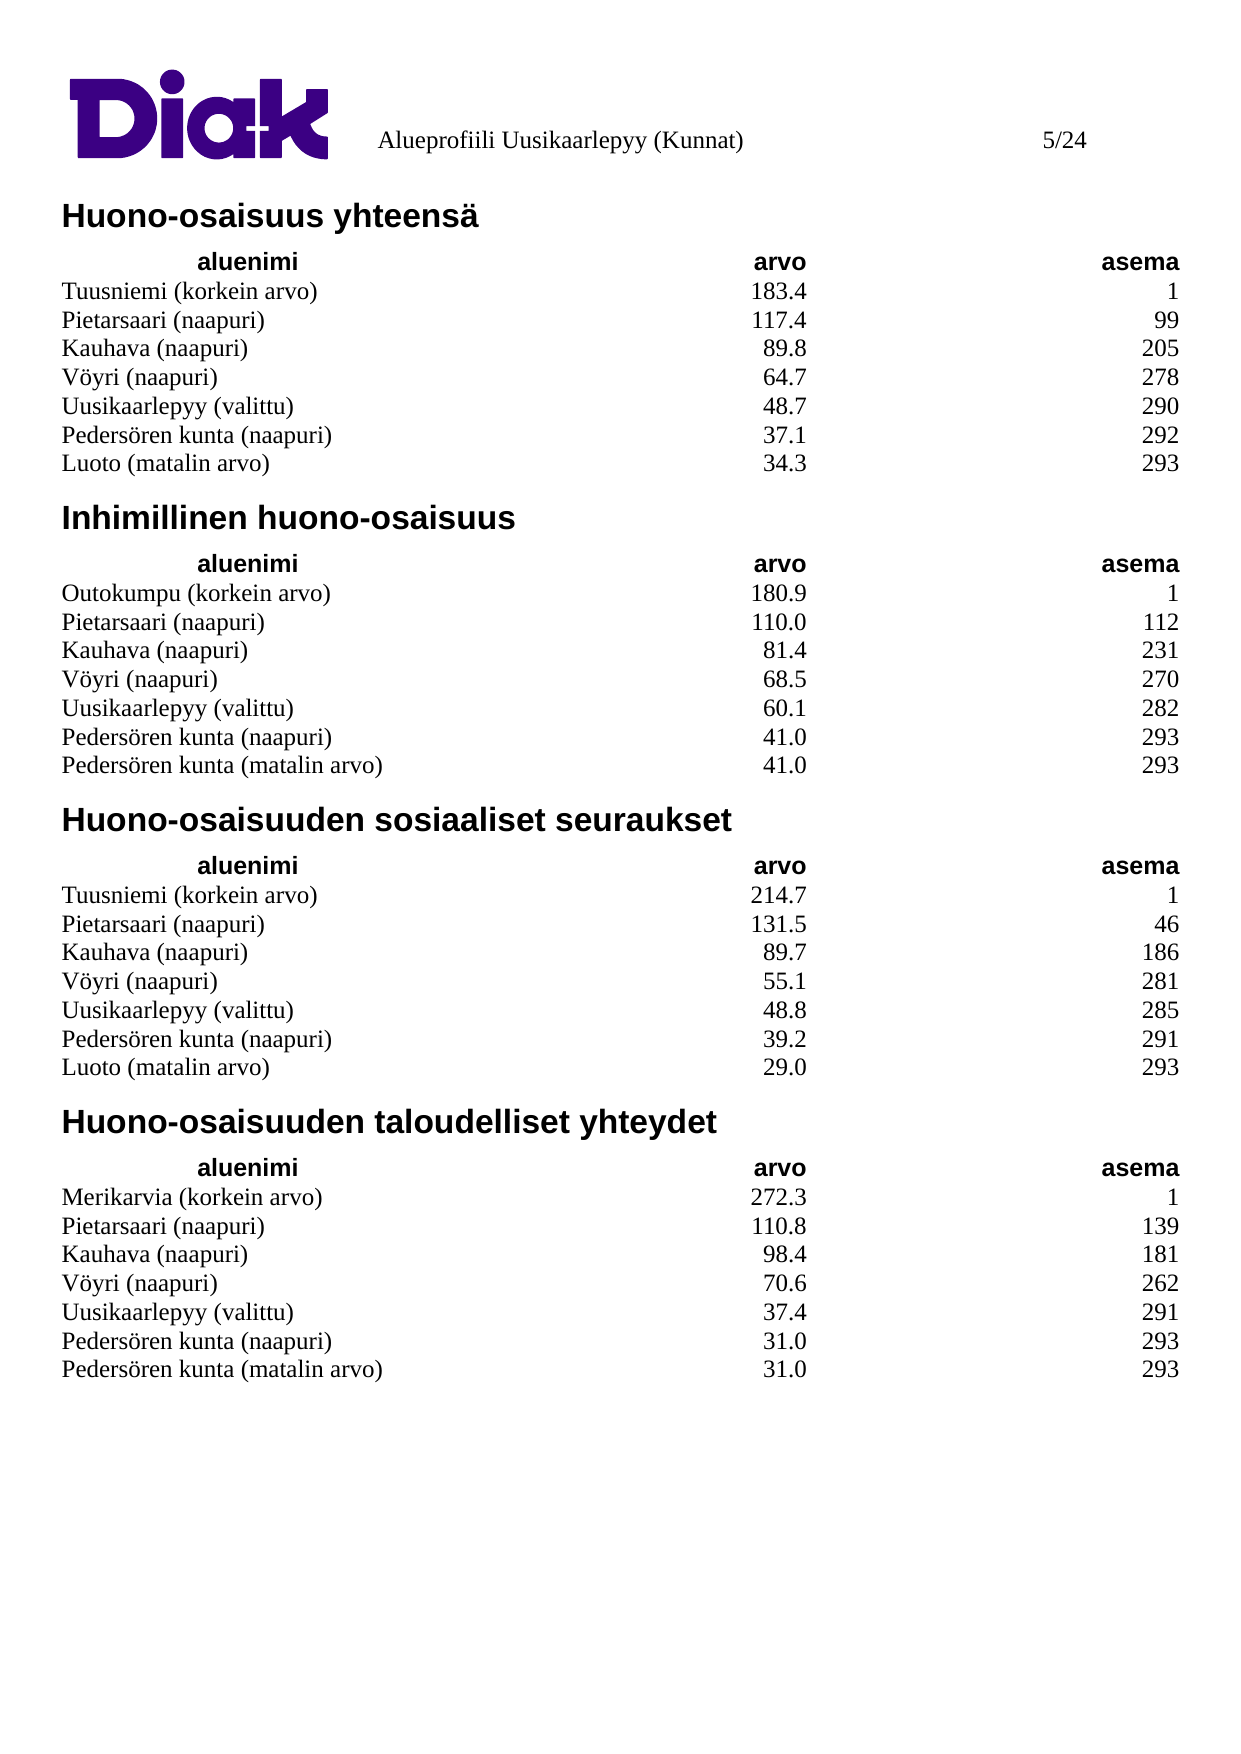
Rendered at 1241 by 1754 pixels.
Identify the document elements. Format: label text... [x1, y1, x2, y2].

table_cell Pietarsaari (naapuri) [61, 607, 434, 636]
table_cell 285 [806, 995, 1179, 1024]
table_header arvo [434, 1153, 806, 1182]
table_cell 64.7 [434, 362, 806, 391]
table_cell 31.0 [434, 1355, 806, 1383]
table_cell 293 [806, 1326, 1179, 1354]
table_cell Pedersören kunta (matalin arvo) [61, 751, 434, 779]
table_cell Pedersören kunta (naapuri) [61, 420, 434, 448]
table_cell Uusikaarlepyy (valittu) [61, 693, 434, 722]
table_cell 291 [806, 1024, 1179, 1052]
table_cell 281 [806, 966, 1179, 995]
table_cell 205 [806, 334, 1179, 362]
table_header arvo [434, 247, 806, 276]
table_cell 46 [806, 909, 1179, 937]
table_cell 89.7 [434, 938, 806, 966]
table_cell 180.9 [434, 578, 806, 607]
table_cell Kauhava (naapuri) [61, 938, 434, 966]
table_cell Uusikaarlepyy (valittu) [61, 391, 434, 420]
table_cell 110.0 [434, 607, 806, 636]
table_cell 31.0 [434, 1326, 806, 1354]
table_cell Uusikaarlepyy (valittu) [61, 995, 434, 1024]
table_cell 231 [806, 636, 1179, 664]
table_cell Pedersören kunta (naapuri) [61, 1024, 434, 1052]
table_cell Pedersören kunta (matalin arvo) [61, 1355, 434, 1383]
table_cell 282 [806, 693, 1179, 722]
table_cell 292 [806, 420, 1179, 448]
table_cell 1 [806, 880, 1179, 909]
table_cell Pietarsaari (naapuri) [61, 305, 434, 333]
table_cell 186 [806, 938, 1179, 966]
table_cell Kauhava (naapuri) [61, 334, 434, 362]
table_cell 29.0 [434, 1053, 806, 1081]
table_cell 1 [806, 1182, 1179, 1211]
table_cell 293 [806, 449, 1179, 477]
table_cell 37.4 [434, 1297, 806, 1326]
table_cell Vöyri (naapuri) [61, 362, 434, 391]
table_cell Pedersören kunta (naapuri) [61, 722, 434, 751]
table_cell Vöyri (naapuri) [61, 664, 434, 693]
table_header asema [806, 1153, 1179, 1182]
table_cell 89.8 [434, 334, 806, 362]
table_cell 112 [806, 607, 1179, 636]
table_cell 48.8 [434, 995, 806, 1024]
table_cell 55.1 [434, 966, 806, 995]
table_cell Vöyri (naapuri) [61, 966, 434, 995]
table_header aluenimi [61, 851, 434, 880]
table_header asema [806, 247, 1179, 276]
table_cell 214.7 [434, 880, 806, 909]
table_cell 1 [806, 276, 1179, 305]
table_cell 272.3 [434, 1182, 806, 1211]
table_cell Pietarsaari (naapuri) [61, 909, 434, 937]
table_header asema [806, 549, 1179, 578]
table_cell 270 [806, 664, 1179, 693]
table_cell 183.4 [434, 276, 806, 305]
table_cell 70.6 [434, 1268, 806, 1297]
table_cell 293 [806, 751, 1179, 779]
table_header aluenimi [61, 1153, 434, 1182]
table_cell 139 [806, 1211, 1179, 1239]
table_cell 98.4 [434, 1240, 806, 1268]
table_cell Merikarvia (korkein arvo) [61, 1182, 434, 1211]
table_header asema [806, 851, 1179, 880]
table_cell 41.0 [434, 751, 806, 779]
table_cell 1 [806, 578, 1179, 607]
table_cell Luoto (matalin arvo) [61, 449, 434, 477]
subtitle Huono-osaisuuden taloudelliset yhteydet [61, 1102, 1179, 1141]
table_cell Luoto (matalin arvo) [61, 1053, 434, 1081]
table_cell 39.2 [434, 1024, 806, 1052]
table_header aluenimi [61, 247, 434, 276]
table_cell Tuusniemi (korkein arvo) [61, 880, 434, 909]
table_cell 60.1 [434, 693, 806, 722]
table_cell 99 [806, 305, 1179, 333]
table_header arvo [434, 851, 806, 880]
table_cell 41.0 [434, 722, 806, 751]
table_cell Pietarsaari (naapuri) [61, 1211, 434, 1239]
table_cell 48.7 [434, 391, 806, 420]
table_cell 293 [806, 722, 1179, 751]
table_cell 34.3 [434, 449, 806, 477]
table_cell 262 [806, 1268, 1179, 1297]
table_cell 131.5 [434, 909, 806, 937]
table_cell Outokumpu (korkein arvo) [61, 578, 434, 607]
table_cell Uusikaarlepyy (valittu) [61, 1297, 434, 1326]
table_cell 37.1 [434, 420, 806, 448]
table_cell 293 [806, 1355, 1179, 1383]
table_cell 68.5 [434, 664, 806, 693]
table_cell 110.8 [434, 1211, 806, 1239]
table_header aluenimi [61, 549, 434, 578]
table_cell Pedersören kunta (naapuri) [61, 1326, 434, 1354]
subtitle Huono-osaisuus yhteensä [61, 196, 1179, 235]
table_cell 278 [806, 362, 1179, 391]
table_header arvo [434, 549, 806, 578]
table_cell 293 [806, 1053, 1179, 1081]
table_cell 117.4 [434, 305, 806, 333]
table_cell Vöyri (naapuri) [61, 1268, 434, 1297]
table_cell Kauhava (naapuri) [61, 1240, 434, 1268]
table_cell 81.4 [434, 636, 806, 664]
table_cell 291 [806, 1297, 1179, 1326]
table_cell 290 [806, 391, 1179, 420]
subtitle Inhimillinen huono-osaisuus [61, 498, 1179, 537]
table_cell 181 [806, 1240, 1179, 1268]
table_cell Tuusniemi (korkein arvo) [61, 276, 434, 305]
table_cell Kauhava (naapuri) [61, 636, 434, 664]
subtitle Huono-osaisuuden sosiaaliset seuraukset [61, 800, 1179, 839]
